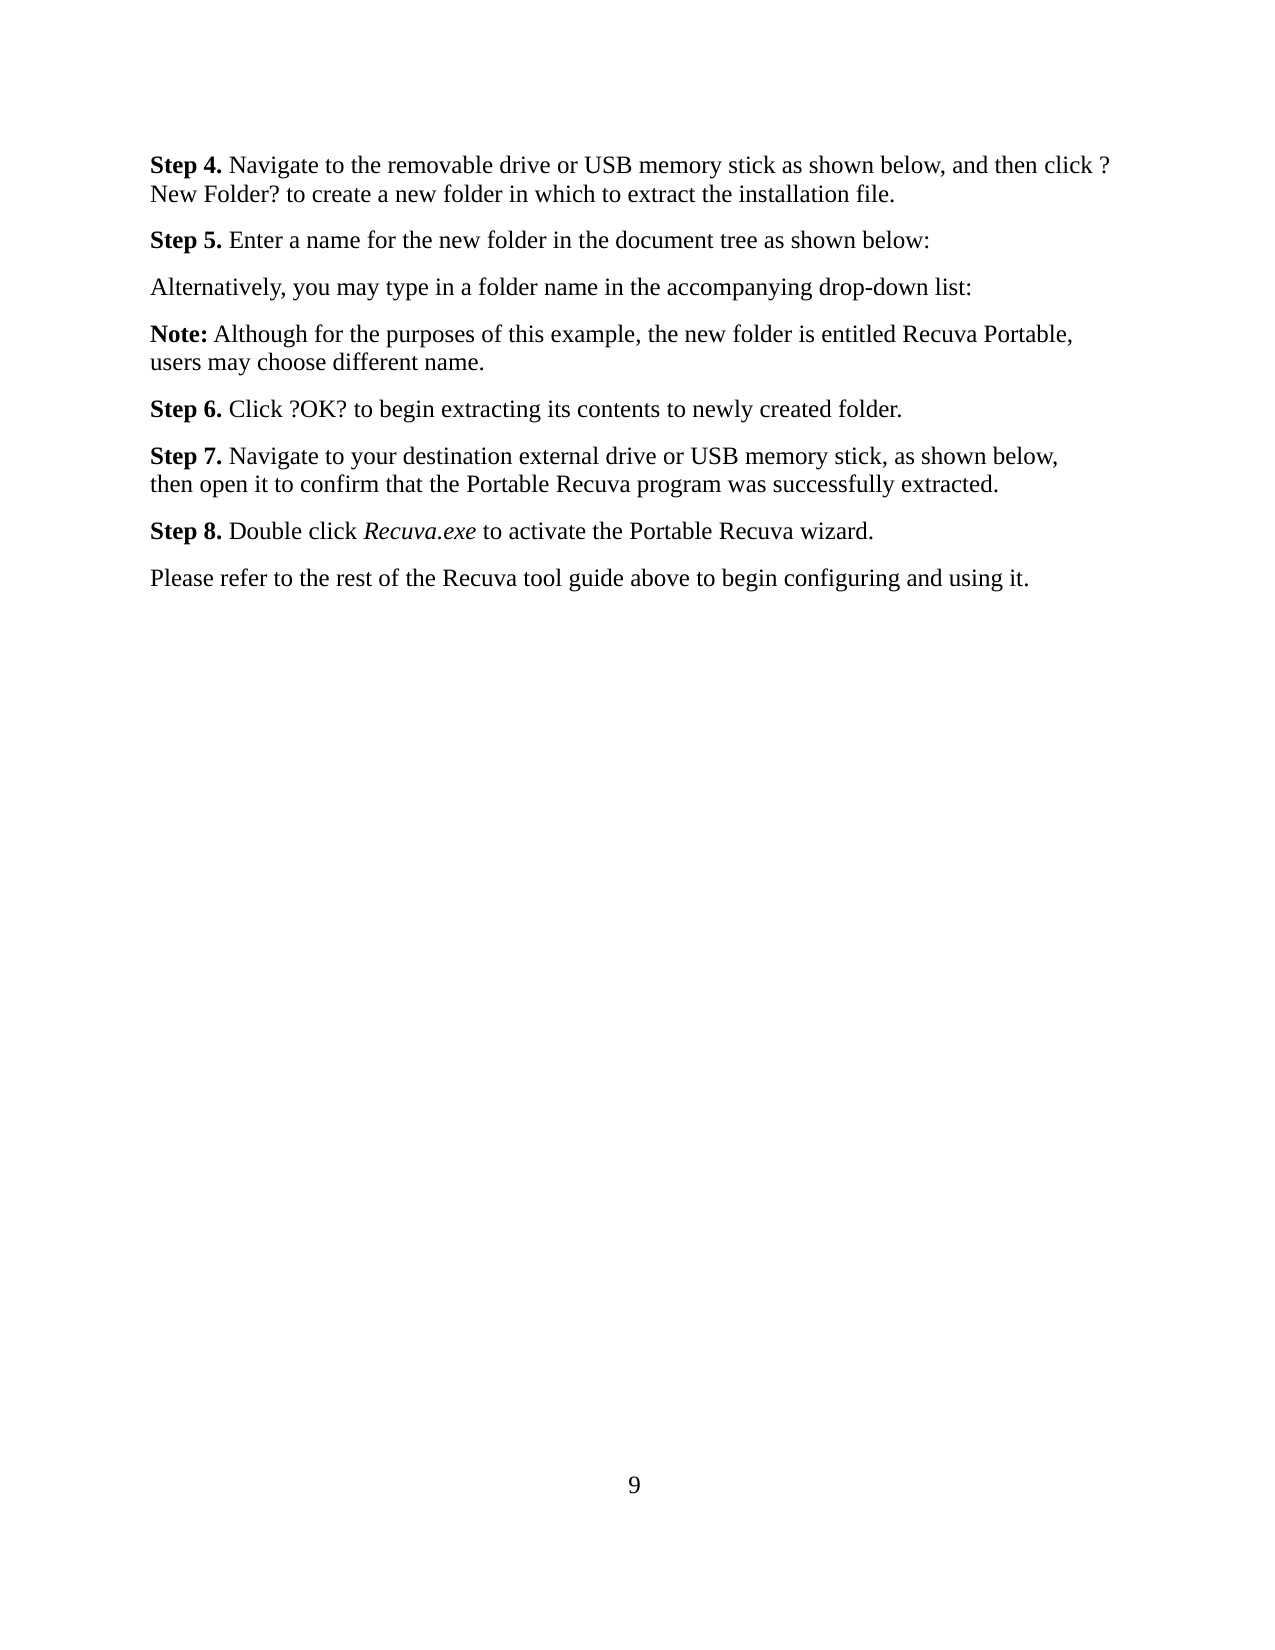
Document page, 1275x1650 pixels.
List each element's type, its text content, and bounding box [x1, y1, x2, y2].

text Step 8. Double click Recuva.exe to activate the Portable Recuva wizard. [150, 516, 1125, 545]
text Step 4. Navigate to the removable drive or USB memory stick as shown below, and then click ?New Folder? to create a new folder in which to extract the installation file. [150, 150, 1125, 207]
text Alternatively, you may type in a folder name in the accompanying drop-down list: [150, 272, 1125, 301]
text Step 6. Click ?OK? to begin extracting its contents to newly created folder. [150, 394, 1125, 423]
text Note: Although for the purposes of this example, the new folder is entitled Recuva Portable, users may choose different name. [150, 319, 1125, 376]
text Step 5. Enter a name for the new folder in the document tree as shown below: [150, 225, 1125, 254]
text Step 7. Navigate to your destination external drive or USB memory stick, as shown below, then open it to confirm that the Portable Recuva program was successfully extracted. [150, 441, 1125, 498]
text Please refer to the rest of the Recuva tool guide above to begin configuring and using it. [150, 563, 1125, 592]
